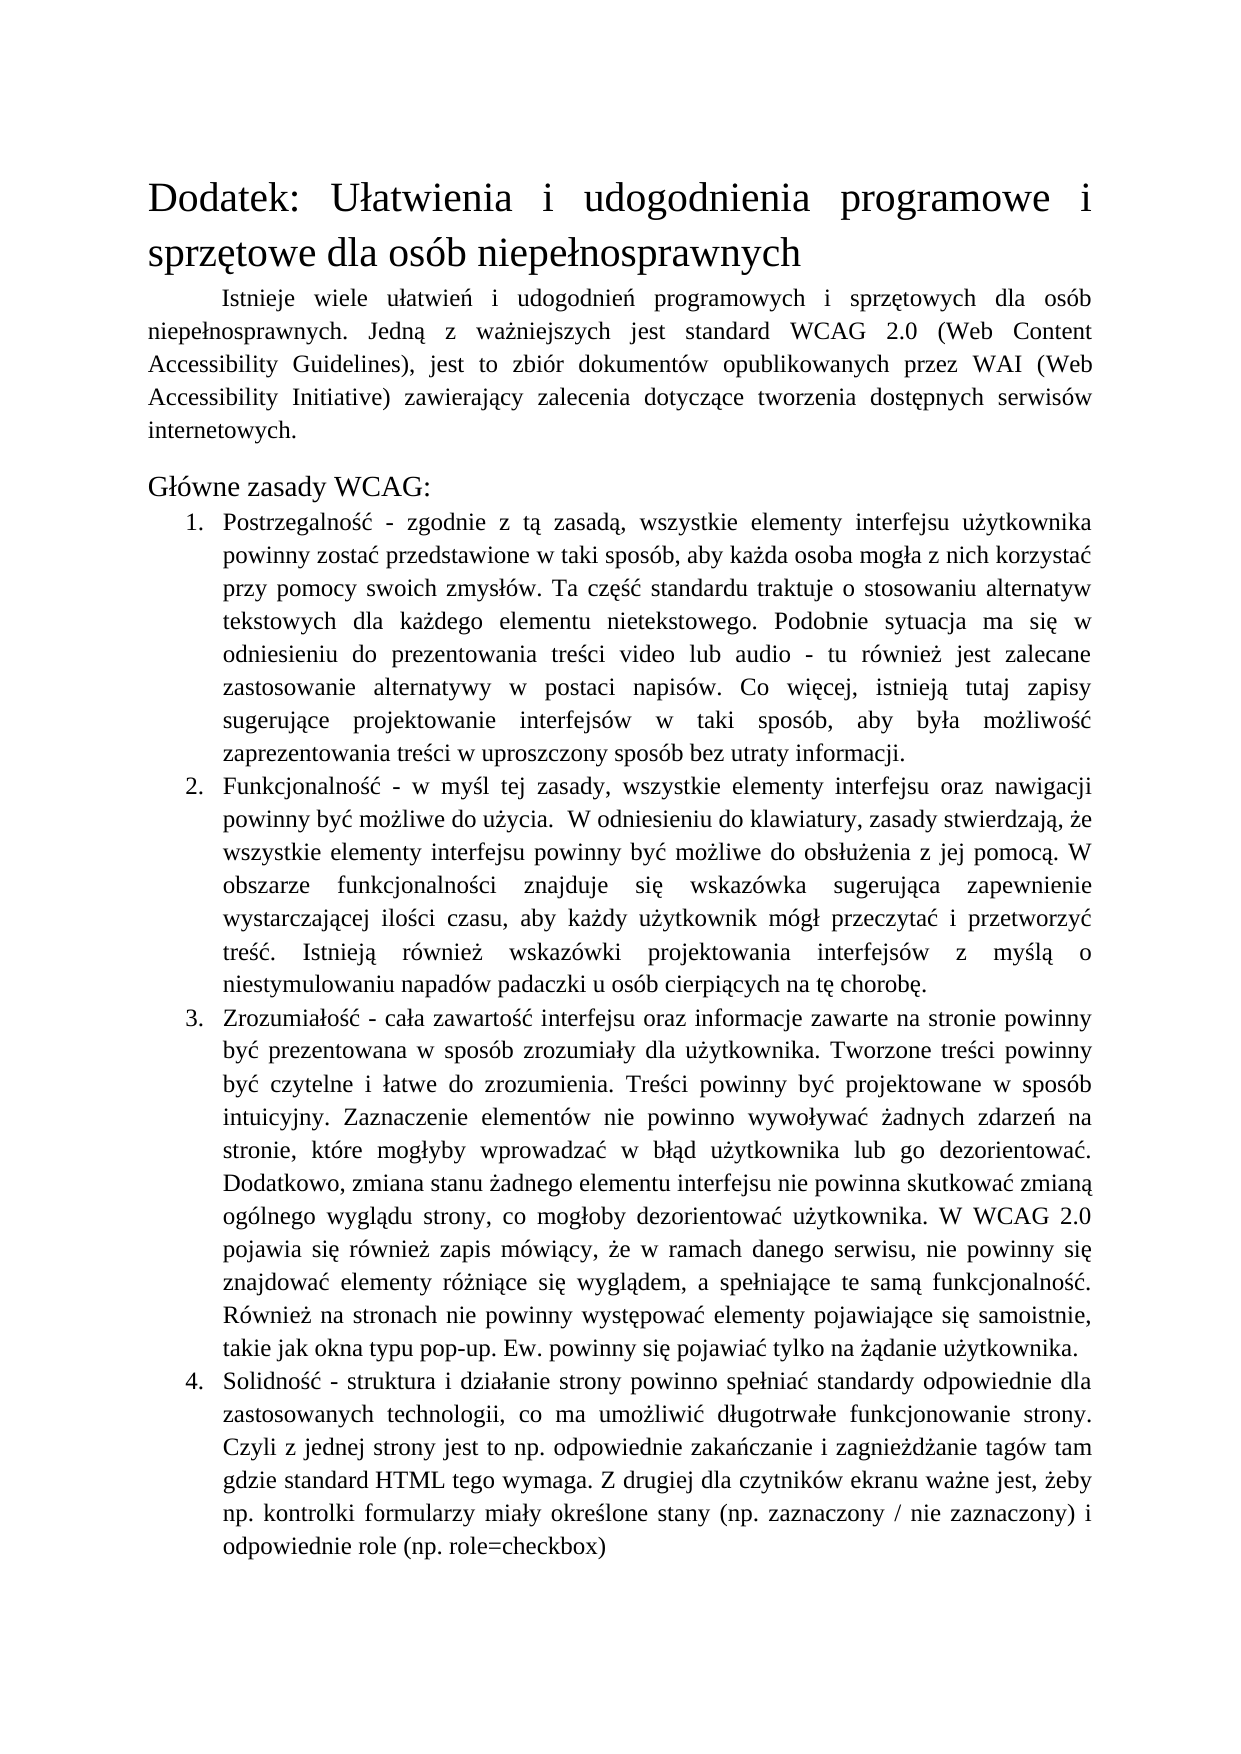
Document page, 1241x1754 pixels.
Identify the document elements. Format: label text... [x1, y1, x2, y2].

subtitle Dodatek: Ułatwienia i udogodnienia programowe i sprzętowe dla osób niepełnosprawnych [148, 173, 1093, 276]
list Solidność - struktura i działanie strony powinno spełniać standardy odpowiednie dla zastosowanych technologii, co ma umożliwić długotrwałe funkcjonowanie strony. Czyli z jednej strony jest to np. odpowiednie zakańczanie i zagnieżdżanie tagów tam gdzie standard HTML tego wymaga. Z drugiej dla czytników ekranu ważne jest, żeby np. kontrolki formularzy miały określone stany (np. zaznaczony / nie zaznaczony) i odpowiednie role (np. role=checkbox) [185, 1366, 1093, 1560]
list Postrzegalność - zgodnie z tą zasadą, wszystkie elementy interfejsu użytkownika powinny zostać przedstawione w taki sposób, aby każda osoba mogła z nich korzystać przy pomocy swoich zmysłów. Ta część standardu traktuje o stosowaniu alternatyw tekstowych dla każdego elementu nietekstowego. Podobnie sytuacja ma się w odniesieniu do prezentowania treści video lub audio - tu również jest zalecane zastosowanie alternatywy w postaci napisów. Co więcej, istnieją tutaj zapisy sugerujące projektowanie interfejsów w taki sposób, aby była możliwość zaprezentowania treści w uproszczony sposób bez utraty informacji. [185, 507, 1093, 767]
list Funkcjonalność - w myśl tej zasady, wszystkie elementy interfejsu oraz nawigacji powinny być możliwe do użycia. W odniesieniu do klawiatury, zasady stwierdzają, że wszystkie elementy interfejsu powinny być możliwe do obsłużenia z jej pomocą. W obszarze funkcjonalności znajduje się wskazówka sugerująca zapewnienie wystarczającej ilości czasu, aby każdy użytkownik mógł przeczytać i przetworzyć treść. Istnieją również wskazówki projektowania interfejsów z myślą o niestymulowaniu napadów padaczki u osób cierpiących na tę chorobę. [185, 771, 1093, 998]
subtitle Główne zasady WCAG: [148, 469, 1093, 502]
list Zrozumiałość - cała zawartość interfejsu oraz informacje zawarte na stronie powinny być prezentowana w sposób zrozumiały dla użytkownika. Tworzone treści powinny być czytelne i łatwe do zrozumienia. Treści powinny być projektowane w sposób intuicyjny. Zaznaczenie elementów nie powinno wywoływać żadnych zdarzeń na stronie, które mogłyby wprowadzać w błąd użytkownika lub go dezorientować. Dodatkowo, zmiana stanu żadnego elementu interfejsu nie powinna skutkować zmianą ogólnego wyglądu strony, co mogłoby dezorientować użytkownika. W WCAG 2.0 pojawia się również zapis mówiący, że w ramach danego serwisu, nie powinny się znajdować elementy różniące się wyglądem, a spełniające te samą funkcjonalność. Również na stronach nie powinny występować elementy pojawiające się samoistnie, takie jak okna typu pop-up. Ew. powinny się pojawiać tylko na żądanie użytkownika. [185, 1003, 1093, 1362]
text Istnieje wiele ułatwień i udogodnień programowych i sprzętowych dla osób niepełnosprawnych. Jedną z ważniejszych jest standard WCAG 2.0 (Web Content Accessibility Guidelines), jest to zbiór dokumentów opublikowanych przez WAI (Web Accessibility Initiative) zawierający zalecenia dotyczące tworzenia dostępnych serwisów internetowych. [148, 283, 1093, 444]
